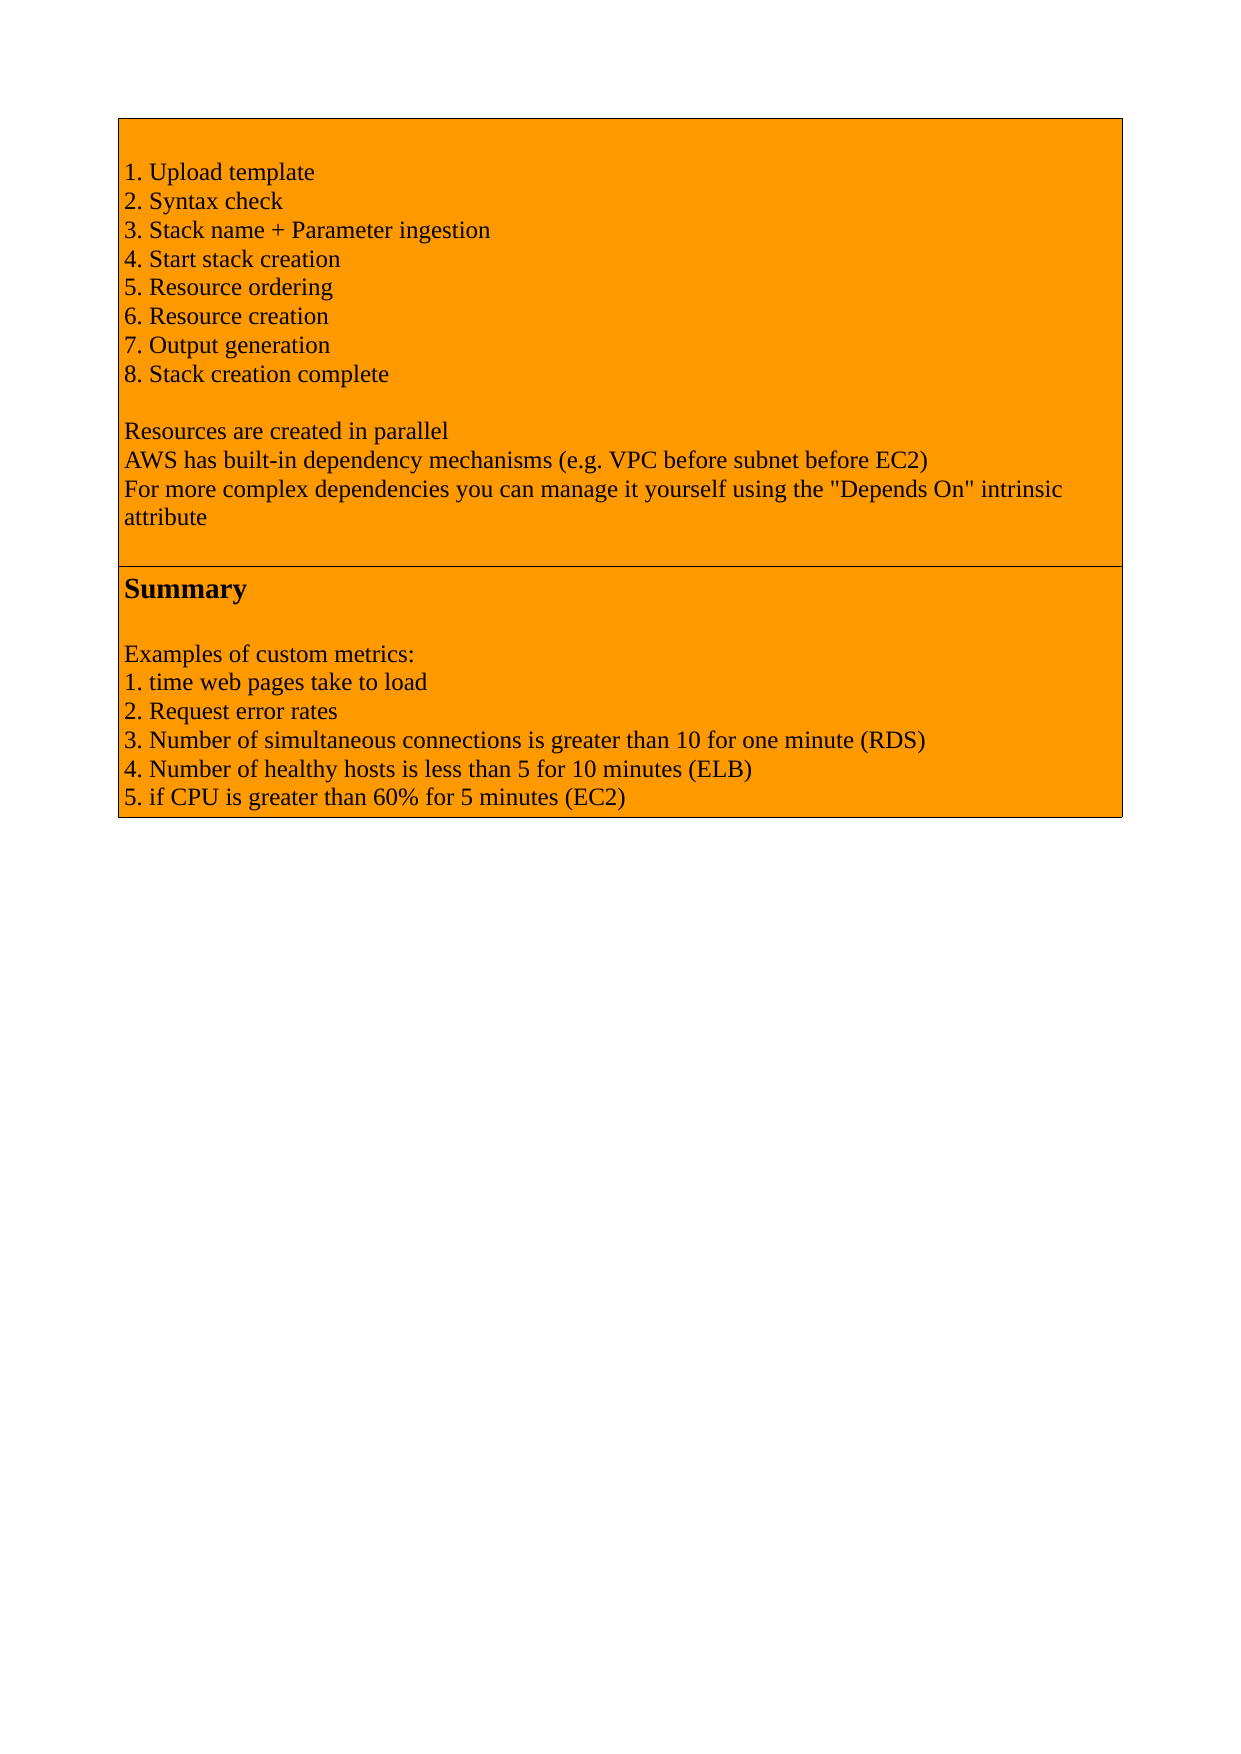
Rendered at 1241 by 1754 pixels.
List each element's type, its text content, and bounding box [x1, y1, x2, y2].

table_cell Summary Examples of custom metrics: 1. time web pages take to load 2. Request error rates 3. Number of simultaneous connections is greater than 10 for one minute (RDS) 4. Number of healthy hosts is less than 5 for 10 minutes (ELB) 5. if CPU is greater than 60% for 5 minutes (EC2) [119, 567, 1122, 817]
table_cell 1. Upload template 2. Syntax check 3. Stack name + Parameter ingestion 4. Start stack creation 5. Resource ordering 6. Resource creation 7. Output generation 8. Stack creation complete Resources are created in parallel AWS has built-in dependency mechanisms (e.g. VPC before subnet before EC2) For more complex dependencies you can manage it yourself using the "Depends On" intrinsic attribute [119, 119, 1122, 566]
